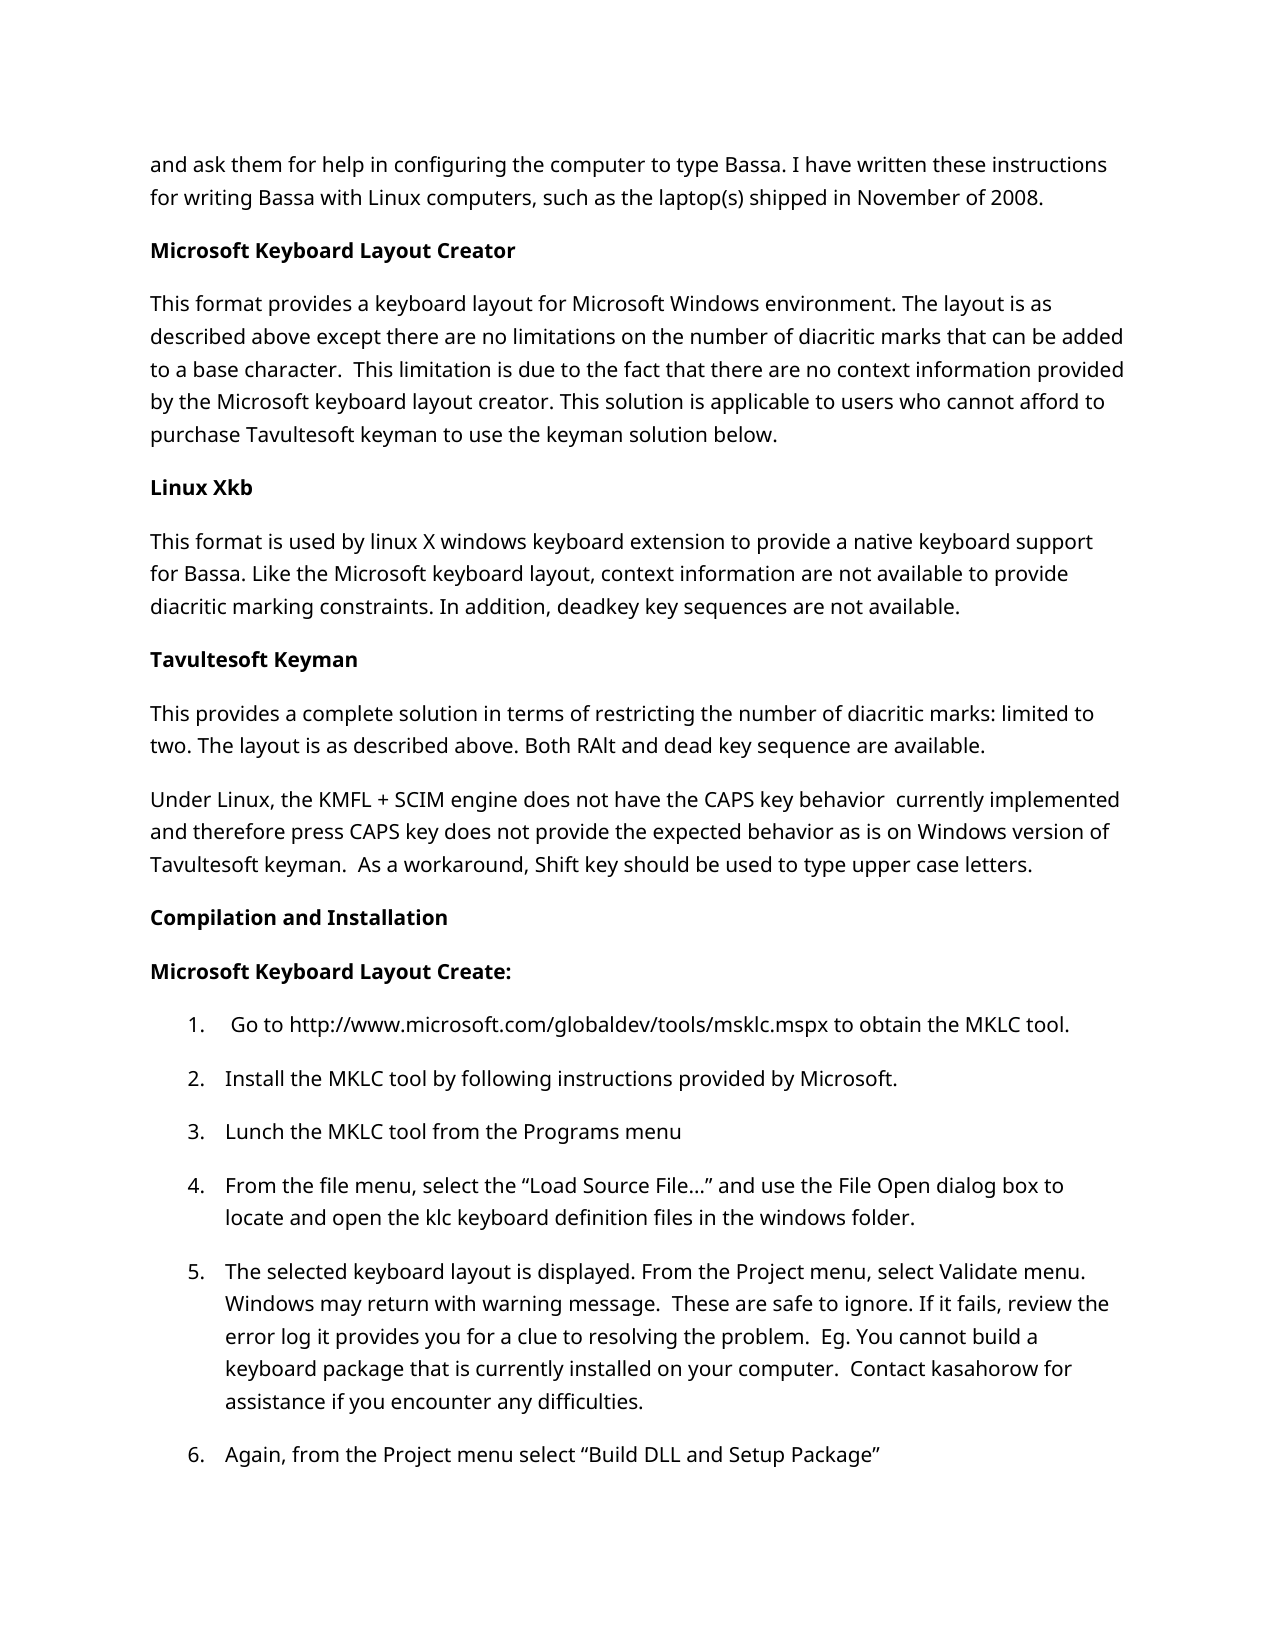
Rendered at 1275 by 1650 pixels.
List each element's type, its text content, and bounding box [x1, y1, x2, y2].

text Under Linux, the KMFL + SCIM engine does not have the CAPS key behavior currently implemented and therefore press CAPS key does not provide the expected behavior as is on Windows version of Tavultesoft keyman. As a workaround, Shift key should be used to type upper case letters. [150, 785, 1125, 878]
text Compilation and Installation [150, 903, 1125, 932]
text Microsoft Keyboard Layout Creator [150, 236, 1125, 264]
text Tavultesoft Keyman [150, 645, 1125, 674]
text This format is used by linux X windows keyboard extension to provide a native keyboard support for Bassa. Like the Microsoft keyboard layout, context information are not available to provide diacritic marking constraints. In addition, deadkey key sequences are not available. [150, 527, 1125, 620]
list Lunch the MKLC tool from the Programs menu [187, 1117, 1125, 1146]
text Linux Xkb [150, 473, 1125, 502]
text This format provides a keyboard layout for Microsoft Windows environment. The layout is as described above except there are no limitations on the number of diacritic marks that can be added to a base character. This limitation is due to the fact that there are no context information provided by the Microsoft keyboard layout creator. This solution is applicable to users who cannot afford to purchase Tavultesoft keyman to use the keyman solution below. [150, 289, 1125, 448]
list The selected keyboard layout is displayed. From the Project menu, select Validate menu. Windows may return with warning message. These are safe to ignore. If it fails, review the error log it provides you for a clue to resolving the problem. Eg. You cannot build a keyboard package that is currently installed on your computer. Contact kasahorow for assistance if you encounter any difficulties. [187, 1257, 1125, 1416]
text This provides a complete solution in terms of restricting the number of diacritic marks: limited to two. The layout is as described above. Both RAlt and dead key sequence are available. [150, 699, 1125, 760]
list Install the MKLC tool by following instructions provided by Microsoft. [187, 1064, 1125, 1092]
text Microsoft Keyboard Layout Create: [150, 957, 1125, 985]
list Again, from the Project menu select “Build DLL and Setup Package” [187, 1441, 1125, 1469]
text and ask them for help in configuring the computer to type Bassa. I have written these instructions for writing Bassa with Linux computers, such as the laptop(s) shipped in November of 2008. [150, 150, 1125, 211]
list From the file menu, select the “Load Source File…” and use the File Open dialog box to locate and open the klc keyboard definition files in the windows folder. [187, 1171, 1125, 1232]
list Go to http://www.microsoft.com/globaldev/tools/msklc.mspx to obtain the MKLC tool. [187, 1010, 1125, 1039]
